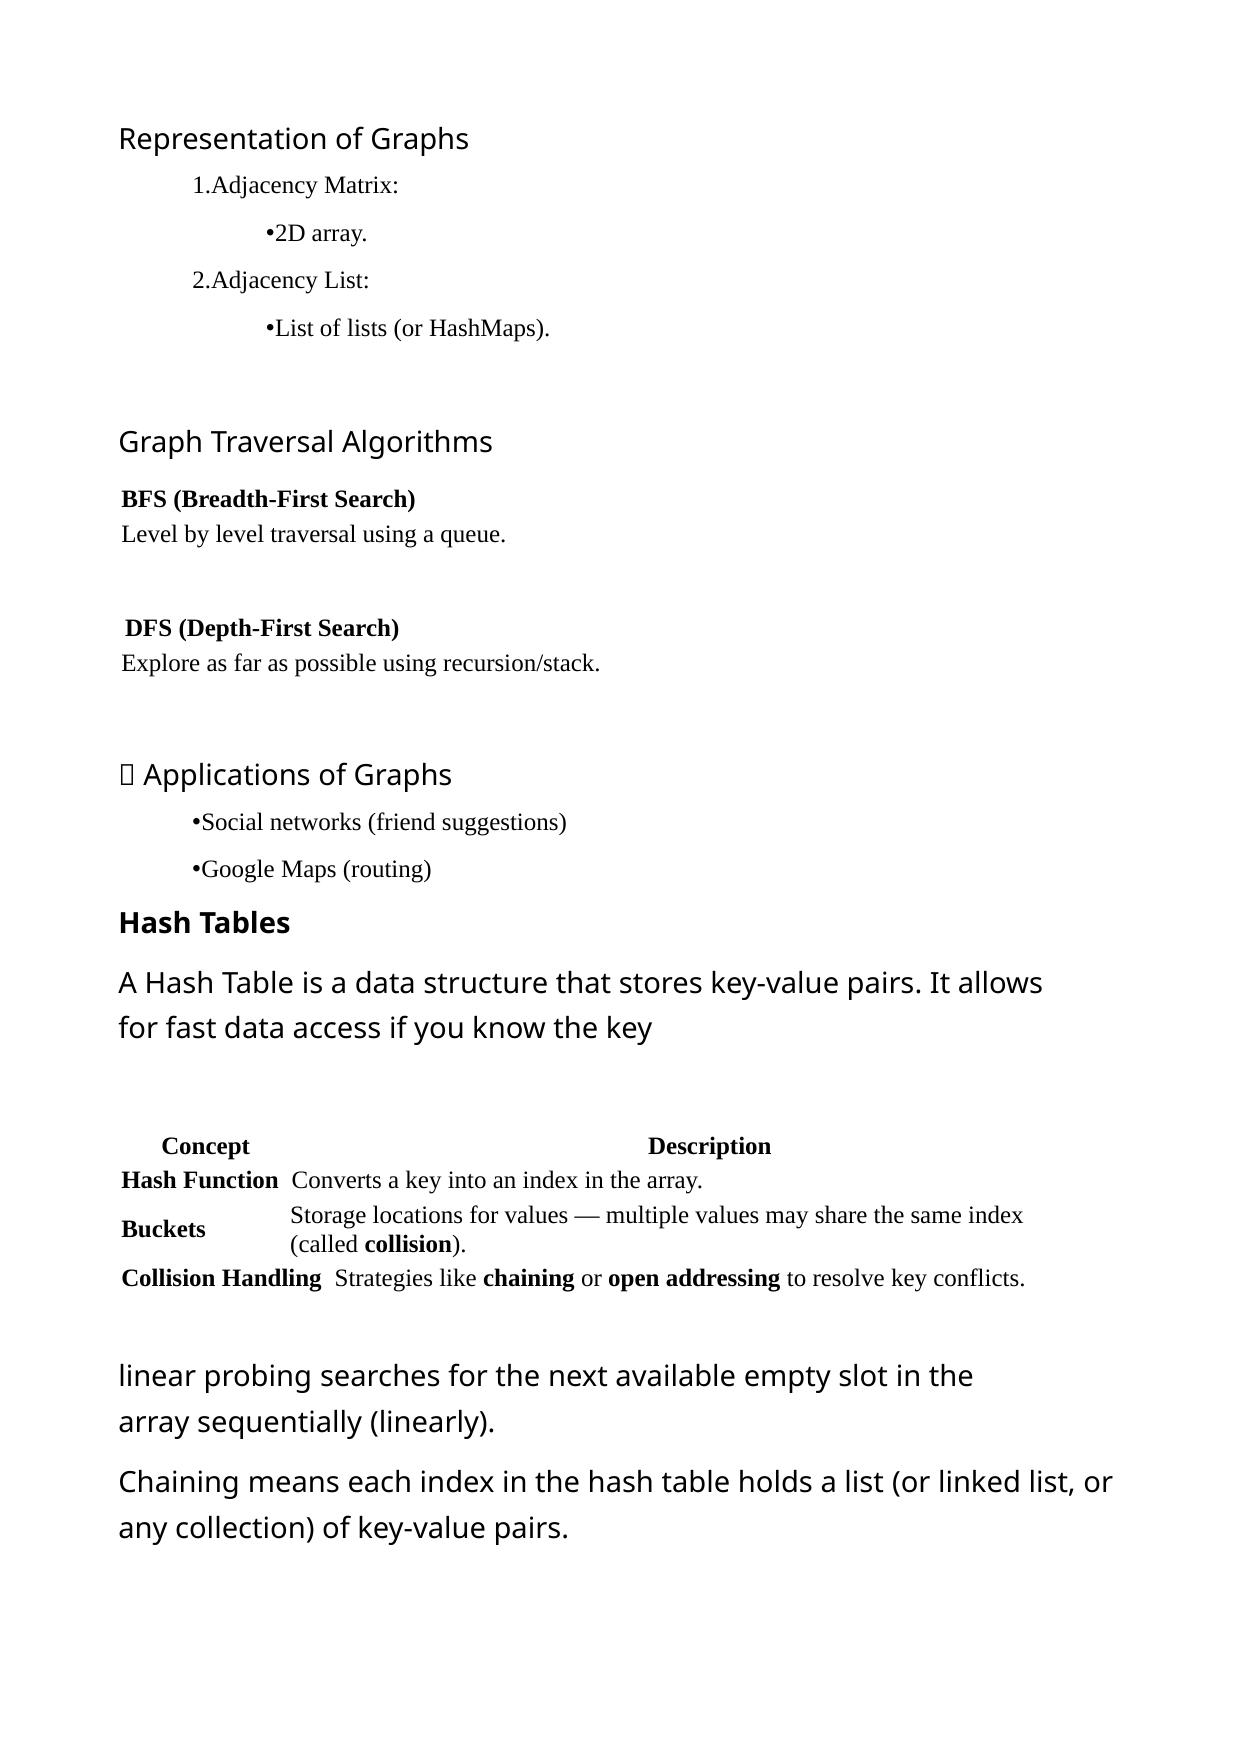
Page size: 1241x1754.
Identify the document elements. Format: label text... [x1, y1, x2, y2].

table_header Converts a key into an index in the array. [289, 1163, 1127, 1197]
table_header BFS (Breadth-First Search) [118, 481, 430, 516]
table_header Hash Function [118, 1163, 288, 1197]
text A Hash Table is a data structure that stores key-value pairs. It allows for fast data access if you know the key [118, 962, 1122, 1047]
table_header Buckets [118, 1197, 287, 1261]
text Chaining means each index in the hash table holds a list (or linked list, or any collection) of key-value pairs. [118, 1461, 1122, 1547]
table_header Level by level traversal using a queue. [118, 516, 521, 550]
table_header Storage locations for values — multiple values may share the same index (called collision). [287, 1197, 1123, 1261]
list Adjacency List: [118, 266, 1122, 294]
table_header Strategies like chaining or open addressing to resolve key conflicts. [331, 1261, 1119, 1295]
text linear probing searches for the next available empty slot in the array sequentially (linearly). [118, 1355, 1122, 1441]
table_header DFS (Depth-First Search) [122, 611, 411, 645]
subtitle Representation of Graphs [118, 118, 1122, 158]
list List of lists (or HashMaps). [118, 313, 1122, 342]
text Graph Traversal Algorithms [118, 421, 1122, 461]
list Social networks (friend suggestions) [118, 807, 1122, 835]
list Google Maps (routing) [118, 854, 1122, 883]
subtitle 🧮 Applications of Graphs [118, 754, 1122, 794]
table_header Description [293, 1128, 1127, 1163]
table_header Collision Handling [118, 1261, 331, 1295]
list Adjacency Matrix: [118, 170, 1122, 199]
list 2D array. [118, 218, 1122, 247]
table_header Explore as far as possible using recursion/stack. [118, 645, 615, 680]
text Hash Tables [118, 902, 1122, 942]
table_header Concept [118, 1128, 293, 1163]
